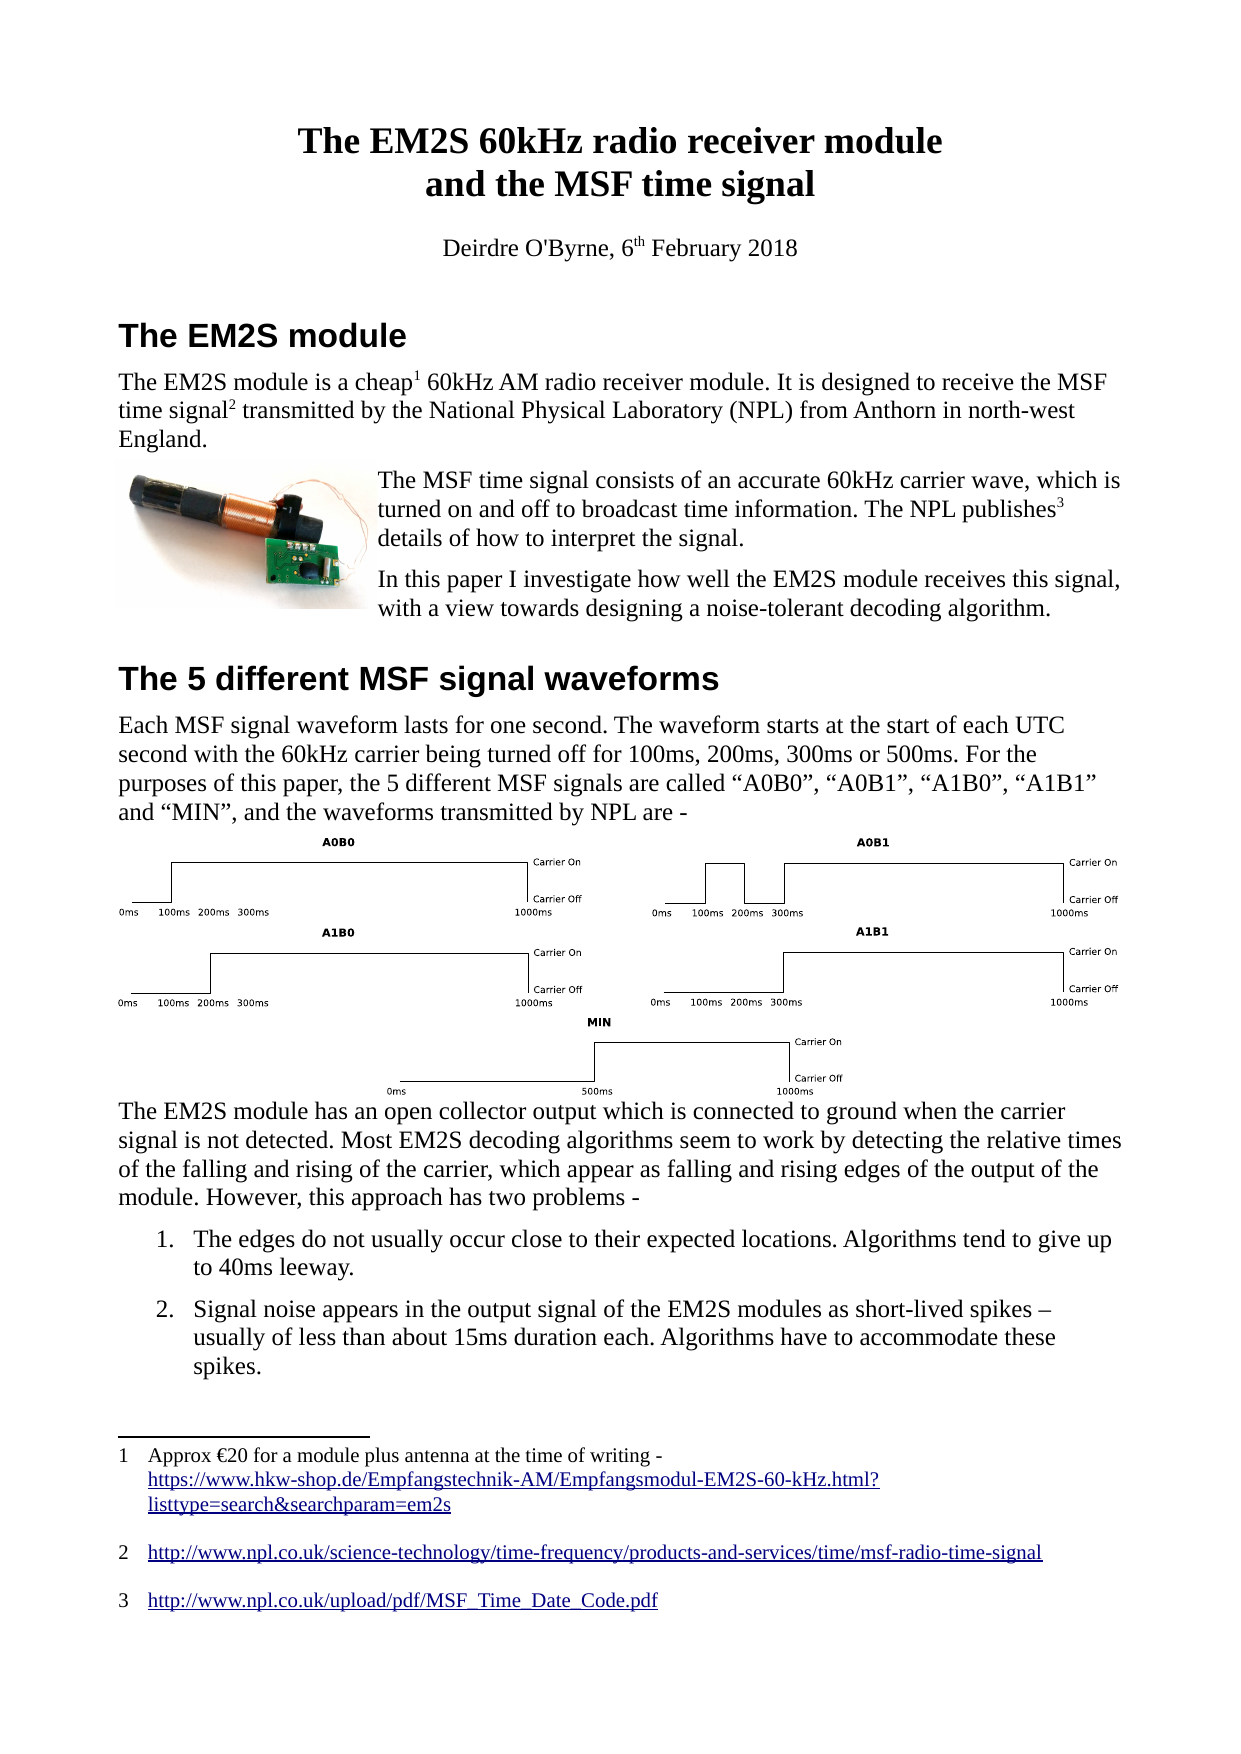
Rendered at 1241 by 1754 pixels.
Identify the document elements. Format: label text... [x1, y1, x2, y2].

subtitle The 5 different MSF signal waveforms [118, 659, 1122, 698]
text The EM2S module is a cheap 60kHz AM radio receiver module. It is designed to receive the MSF time signal transmitted by the National Physical Laboratory (NPL) from Anthorn in north-west England. [118, 367, 1122, 453]
text In this paper I investigate how well the EM2S module receives this signal, with a view towards designing a noise-tolerant decoding algorithm. [118, 564, 1122, 622]
text Each MSF signal waveform lasts for one second. The waveform starts at the start of each UTC second with the 60kHz carrier being turned off for 100ms, 200ms, 300ms or 500ms. For the purposes of this paper, the 5 different MSF signals are called “A0B0”, “A0B1”, “A1B0”, “A1B1” and “MIN”, and the waveforms transmitted by NPL are - [118, 710, 1122, 825]
text The EM2S 60kHz radio receiver module and the MSF time signal [118, 118, 1122, 204]
subtitle The EM2S module [118, 316, 1122, 354]
list The edges do not usually occur close to their expected locations. Algorithms tend to give up to 40ms leeway. [156, 1224, 1122, 1281]
text Approx €20 for a module plus antenna at the time of writing - https://www.hkw-shop.de/Empfangstechnik-AM/Empfangsmodul-EM2S-60-kHz.html?listtype=search&searchparam=em2s [118, 1443, 1122, 1539]
text The EM2S module has an open collector output which is connected to ground when the carrier signal is not detected. Most EM2S decoding algorithms seem to work by detecting the relative times of the falling and rising of the carrier, which appear as falling and rising edges of the output of the module. However, this approach has two problems - [118, 838, 1122, 1211]
text Deirdre O'Byrne, 6th February 2018 [118, 233, 1122, 262]
text http://www.npl.co.uk/upload/pdf/MSF_Time_Date_Code.pdf [118, 1588, 1122, 1636]
picture [113, 458, 378, 609]
text http://www.npl.co.uk/science-technology/time-frequency/products-and-services/time/msf-radio-time-signal [118, 1539, 1122, 1588]
list Signal noise appears in the output signal of the EM2S modules as short-lived spikes – usually of less than about 15ms duration each. Algorithms have to accommodate these spikes. [156, 1294, 1122, 1380]
text The MSF time signal consists of an accurate 60kHz carrier wave, which is turned on and off to broadcast time information. The NPL publishes details of how to interpret the signal. [378, 466, 1122, 552]
